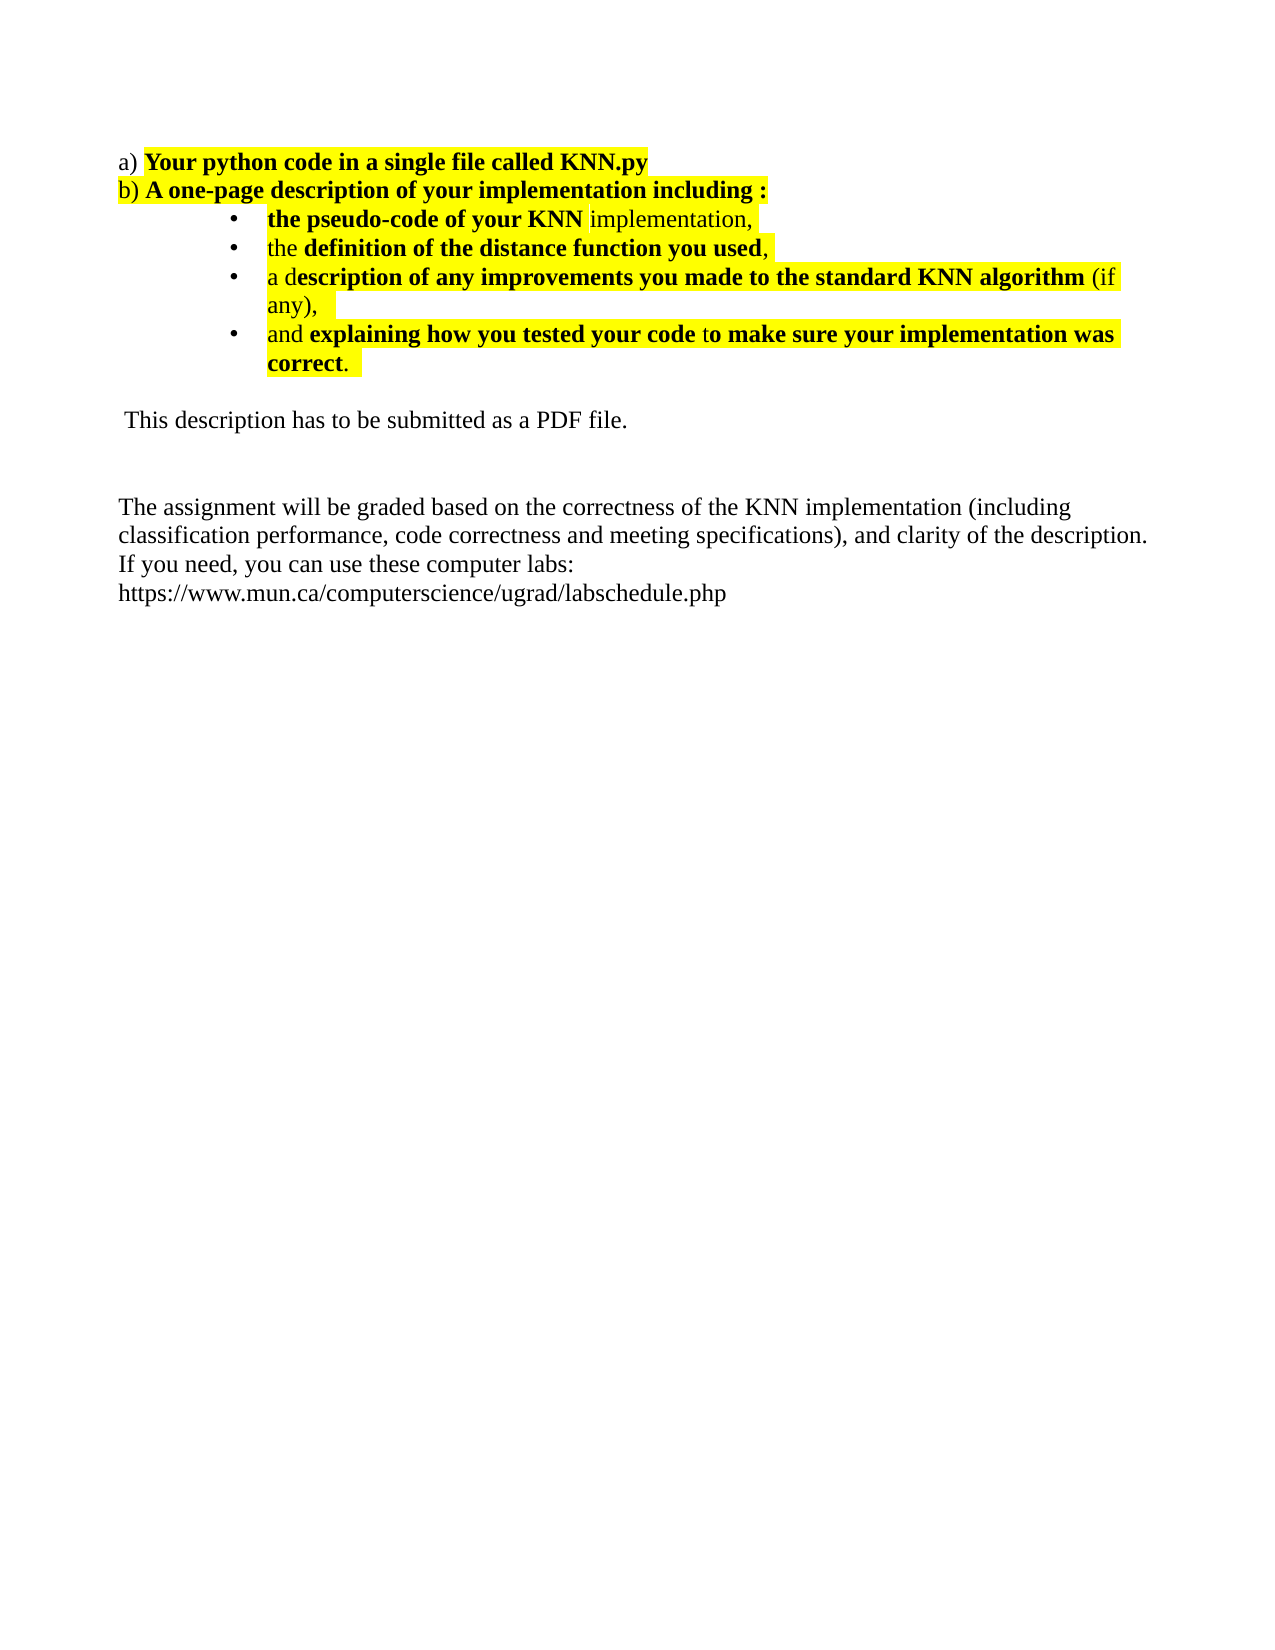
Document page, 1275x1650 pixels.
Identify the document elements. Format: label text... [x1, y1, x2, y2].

text classification performance, code correctness and meeting specifications), and clarity of the description. [118, 521, 1157, 549]
text a) Your python code in a single file called KNN.py [118, 147, 1157, 176]
text The assignment will be graded based on the correctness of the KNN implementation (including [118, 492, 1157, 521]
list the pseudo-code of your KNN implementation, [229, 204, 1157, 233]
text This description has to be submitted as a PDF file. [118, 406, 1157, 434]
list the definition of the distance function you used, [229, 233, 1157, 262]
text b) A one-page description of your implementation including : [118, 176, 1157, 204]
list and explaining how you tested your code to make sure your implementation was correct. [229, 319, 1157, 377]
list a description of any improvements you made to the standard KNN algorithm (if any), [229, 262, 1157, 319]
text If you need, you can use these computer labs: https://www.mun.ca/computerscience/ugrad/labschedule.php [118, 549, 1157, 607]
